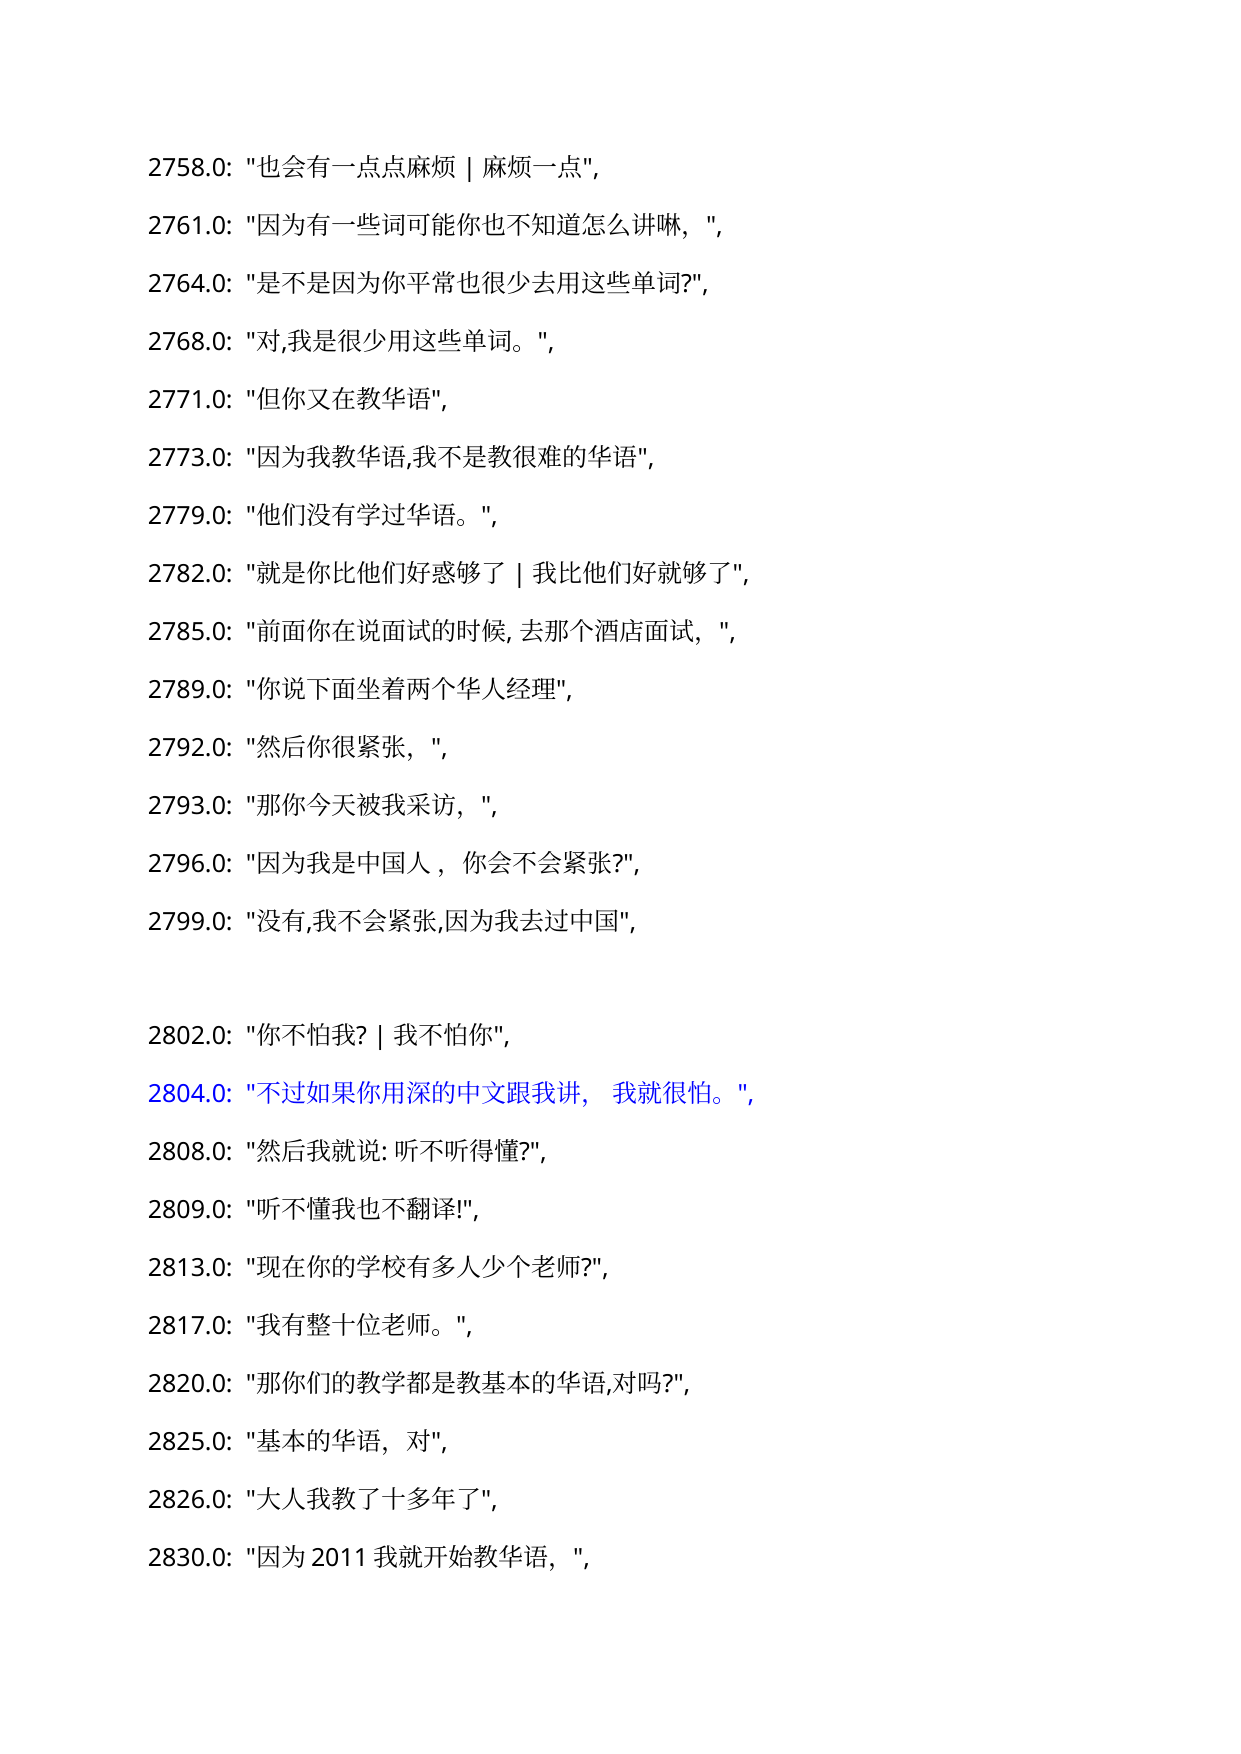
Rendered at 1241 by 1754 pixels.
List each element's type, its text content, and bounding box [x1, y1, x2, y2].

text 2792.0: "然后你很紧张，", [148, 728, 1093, 764]
text 2808.0: "然后我就说: 听不听得懂?", [148, 1132, 1093, 1168]
text 2825.0: "基本的华语，对", [148, 1422, 1093, 1458]
text 2761.0: "因为有一些词可能你也不知道怎么讲啉，", [148, 206, 1093, 242]
text 2782.0: "就是你比他们好惑够了 | 我比他们好就够了", [148, 554, 1093, 590]
text 2802.0: "你不怕我? | 我不怕你", [148, 1016, 1093, 1052]
text 2789.0: "你说下面坐着两个华人经理", [148, 670, 1093, 706]
text 2817.0: "我有整十位老师。", [148, 1306, 1093, 1342]
text 2779.0: "他们没有学过华语。", [148, 496, 1093, 532]
text 2796.0: "因为我是中国人 ，你会不会紧张?", [148, 844, 1093, 880]
text 2764.0: "是不是因为你平常也很少去用这些单词?", [148, 264, 1093, 300]
text 2804.0: "不过如果你用深的中文跟我讲， 我就很怕。", [148, 1074, 1093, 1110]
text 2830.0: "因为2011我就开始教华语，", [148, 1538, 1093, 1574]
text 2785.0: "前面你在说面试的时候, 去那个酒店面试，", [148, 612, 1093, 648]
text 2813.0: "现在你的学校有多人少个老师?", [148, 1248, 1093, 1284]
text 2799.0: "没有,我不会紧张,因为我去过中国", [148, 902, 1093, 938]
text 2768.0: "对,我是很少用这些单词。", [148, 322, 1093, 358]
text 2820.0: "那你们的教学都是教基本的华语,对吗?", [148, 1364, 1093, 1400]
text 2771.0: "但你又在教华语", [148, 380, 1093, 416]
text 2758.0: "也会有一点点麻烦 | 麻烦一点", [148, 148, 1093, 184]
text 2773.0: "因为我教华语,我不是教很难的华语", [148, 438, 1093, 474]
text 2793.0: "那你今天被我采访，", [148, 786, 1093, 822]
text 2809.0: "听不懂我也不翻译!", [148, 1190, 1093, 1226]
text 2826.0: "大人我教了十多年了", [148, 1480, 1093, 1516]
